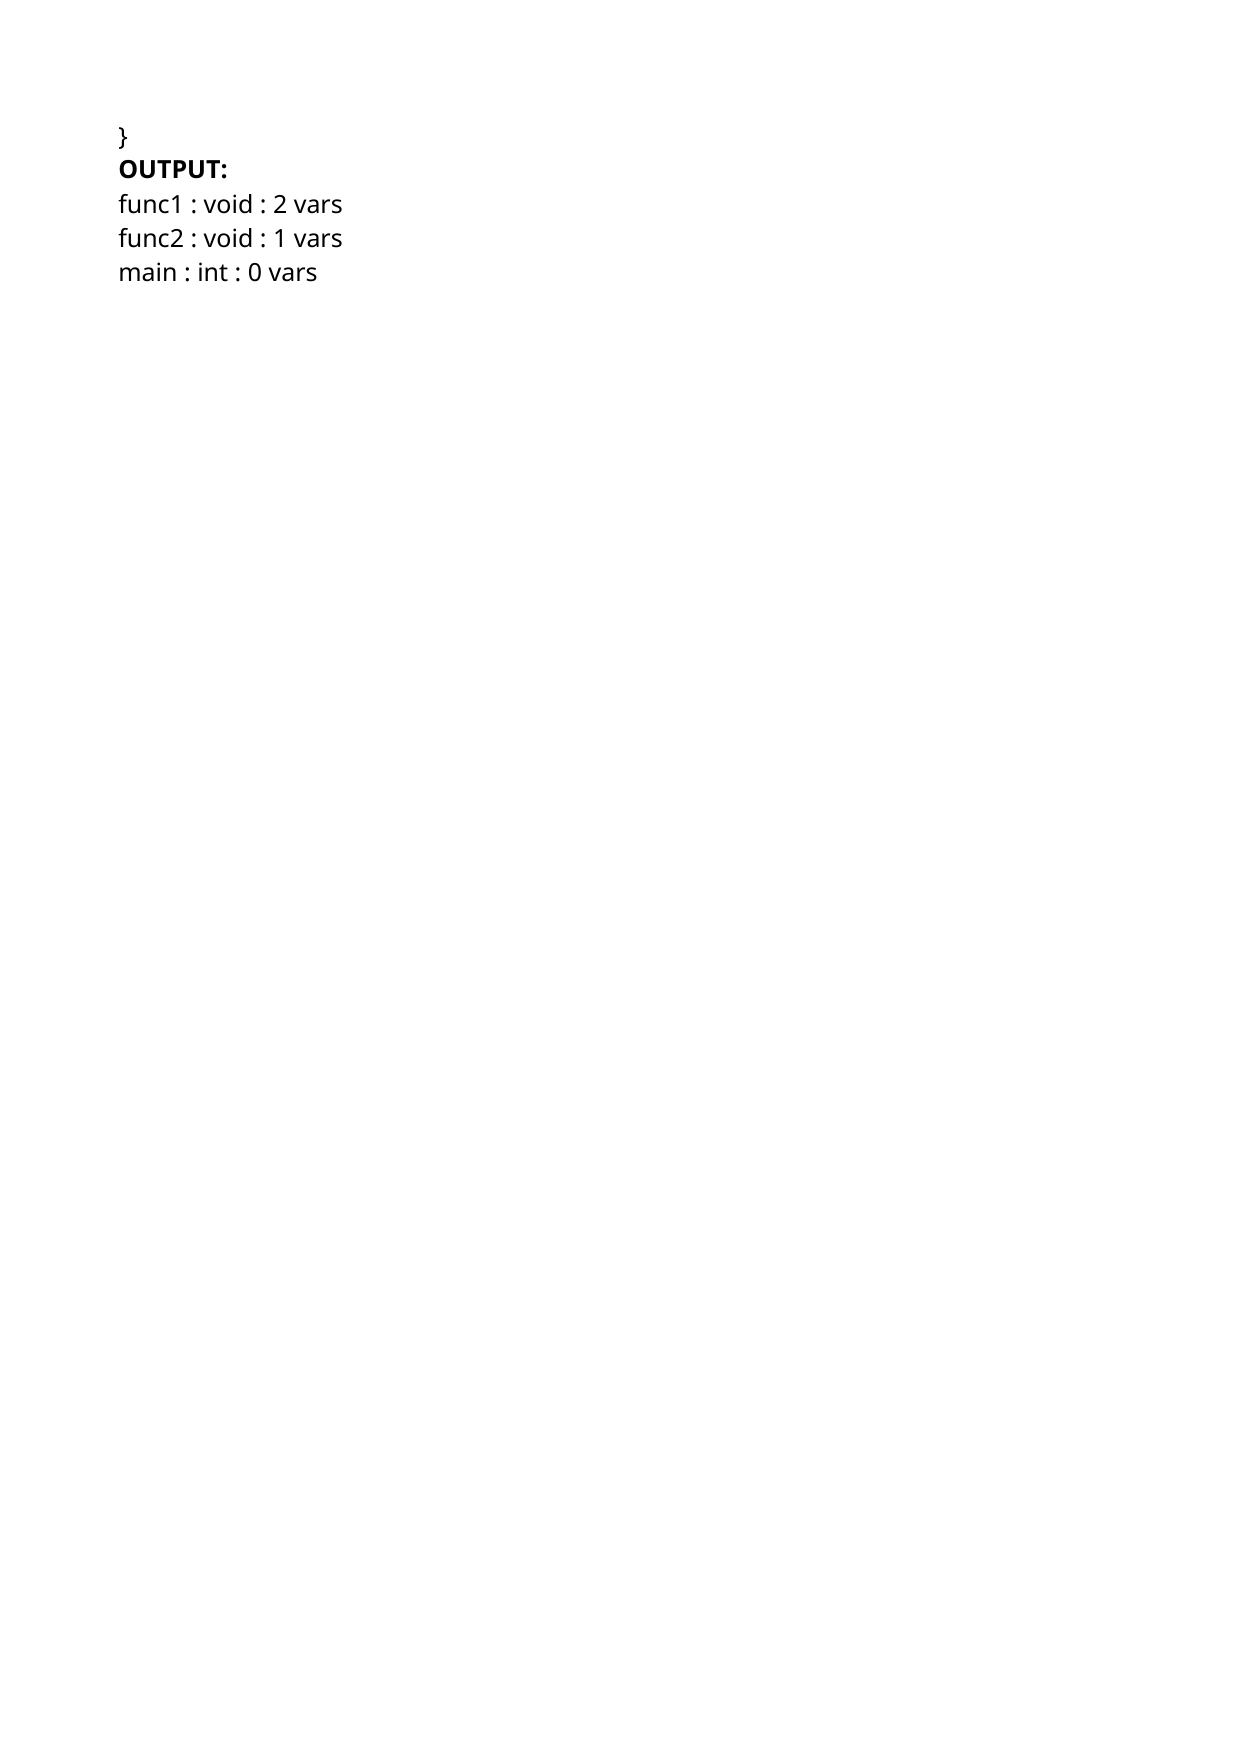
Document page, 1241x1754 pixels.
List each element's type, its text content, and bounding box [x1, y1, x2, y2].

text } [118, 118, 1122, 152]
text main : int : 0 vars [118, 254, 1122, 288]
text func1 : void : 2 vars [118, 186, 1122, 220]
text func2 : void : 1 vars [118, 220, 1122, 254]
text OUTPUT: [118, 152, 1122, 186]
